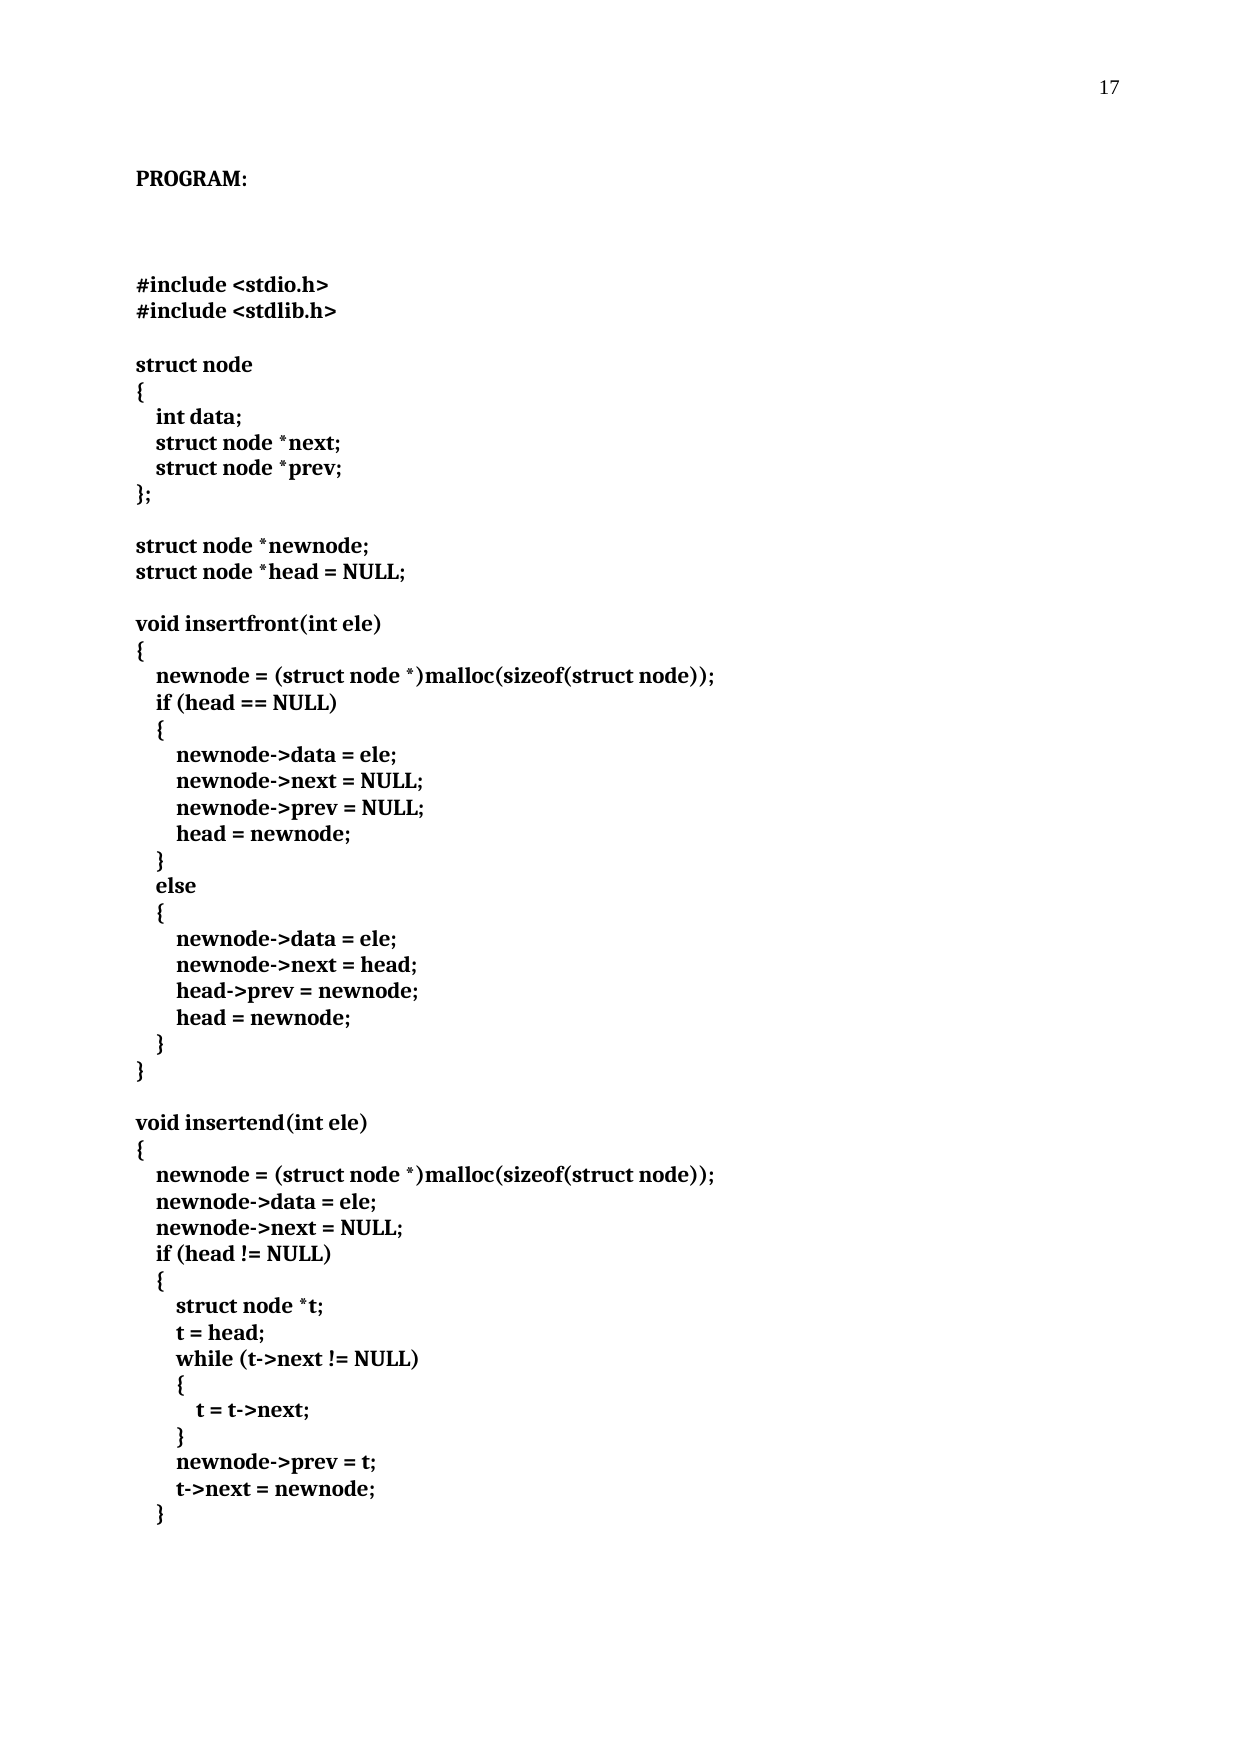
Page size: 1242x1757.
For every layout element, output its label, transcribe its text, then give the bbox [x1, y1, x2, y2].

text PROGRAM: [136, 166, 1150, 192]
text { [156, 1268, 1150, 1293]
text newnode->data = ele; newnode->next = NULL; if (head != NULL) [156, 1188, 412, 1267]
text struct node *prev; [156, 455, 1150, 480]
text } [156, 1031, 1150, 1057]
text struct node [136, 352, 1150, 378]
text t = t->next; [196, 1397, 1150, 1423]
text newnode = (struct node *)malloc(sizeof(struct node)); [156, 663, 1150, 689]
text newnode = (struct node *)malloc(sizeof(struct node)); [156, 1162, 1150, 1188]
text { [136, 638, 1150, 663]
text while (t->next != NULL) [176, 1346, 1150, 1371]
text newnode->data = ele; newnode->next = head; head->prev = newnode; head = newnode; [176, 925, 429, 1031]
text { [176, 1371, 1150, 1396]
text else [156, 873, 1150, 899]
text { [156, 899, 1150, 924]
text { [136, 1136, 1150, 1161]
text #include <stdio.h> [136, 272, 1150, 298]
text int data; [156, 404, 1150, 430]
text if (head == NULL) [156, 690, 1150, 716]
text newnode->prev = t; [176, 1449, 1150, 1475]
text }; [136, 480, 1150, 505]
text } [156, 1502, 1150, 1527]
text newnode->data = ele; newnode->next = NULL; newnode->prev = NULL; head = newnode; [176, 742, 434, 847]
text t = head; [176, 1320, 1150, 1346]
text { [156, 716, 1150, 741]
text { [136, 378, 1150, 403]
text struct node *t; [176, 1293, 1150, 1319]
text struct node *head = NULL; [136, 559, 1150, 584]
text } [156, 847, 1150, 872]
text t->next = newnode; [176, 1475, 1150, 1502]
text } [176, 1423, 1150, 1448]
text struct node *newnode; [136, 533, 1150, 559]
text #include <stdlib.h> [136, 298, 1150, 325]
text void insertfront(int ele) [136, 611, 1150, 637]
text struct node *next; [156, 430, 1150, 455]
text void insertend(int ele) [136, 1110, 1150, 1136]
text } [136, 1057, 1150, 1082]
